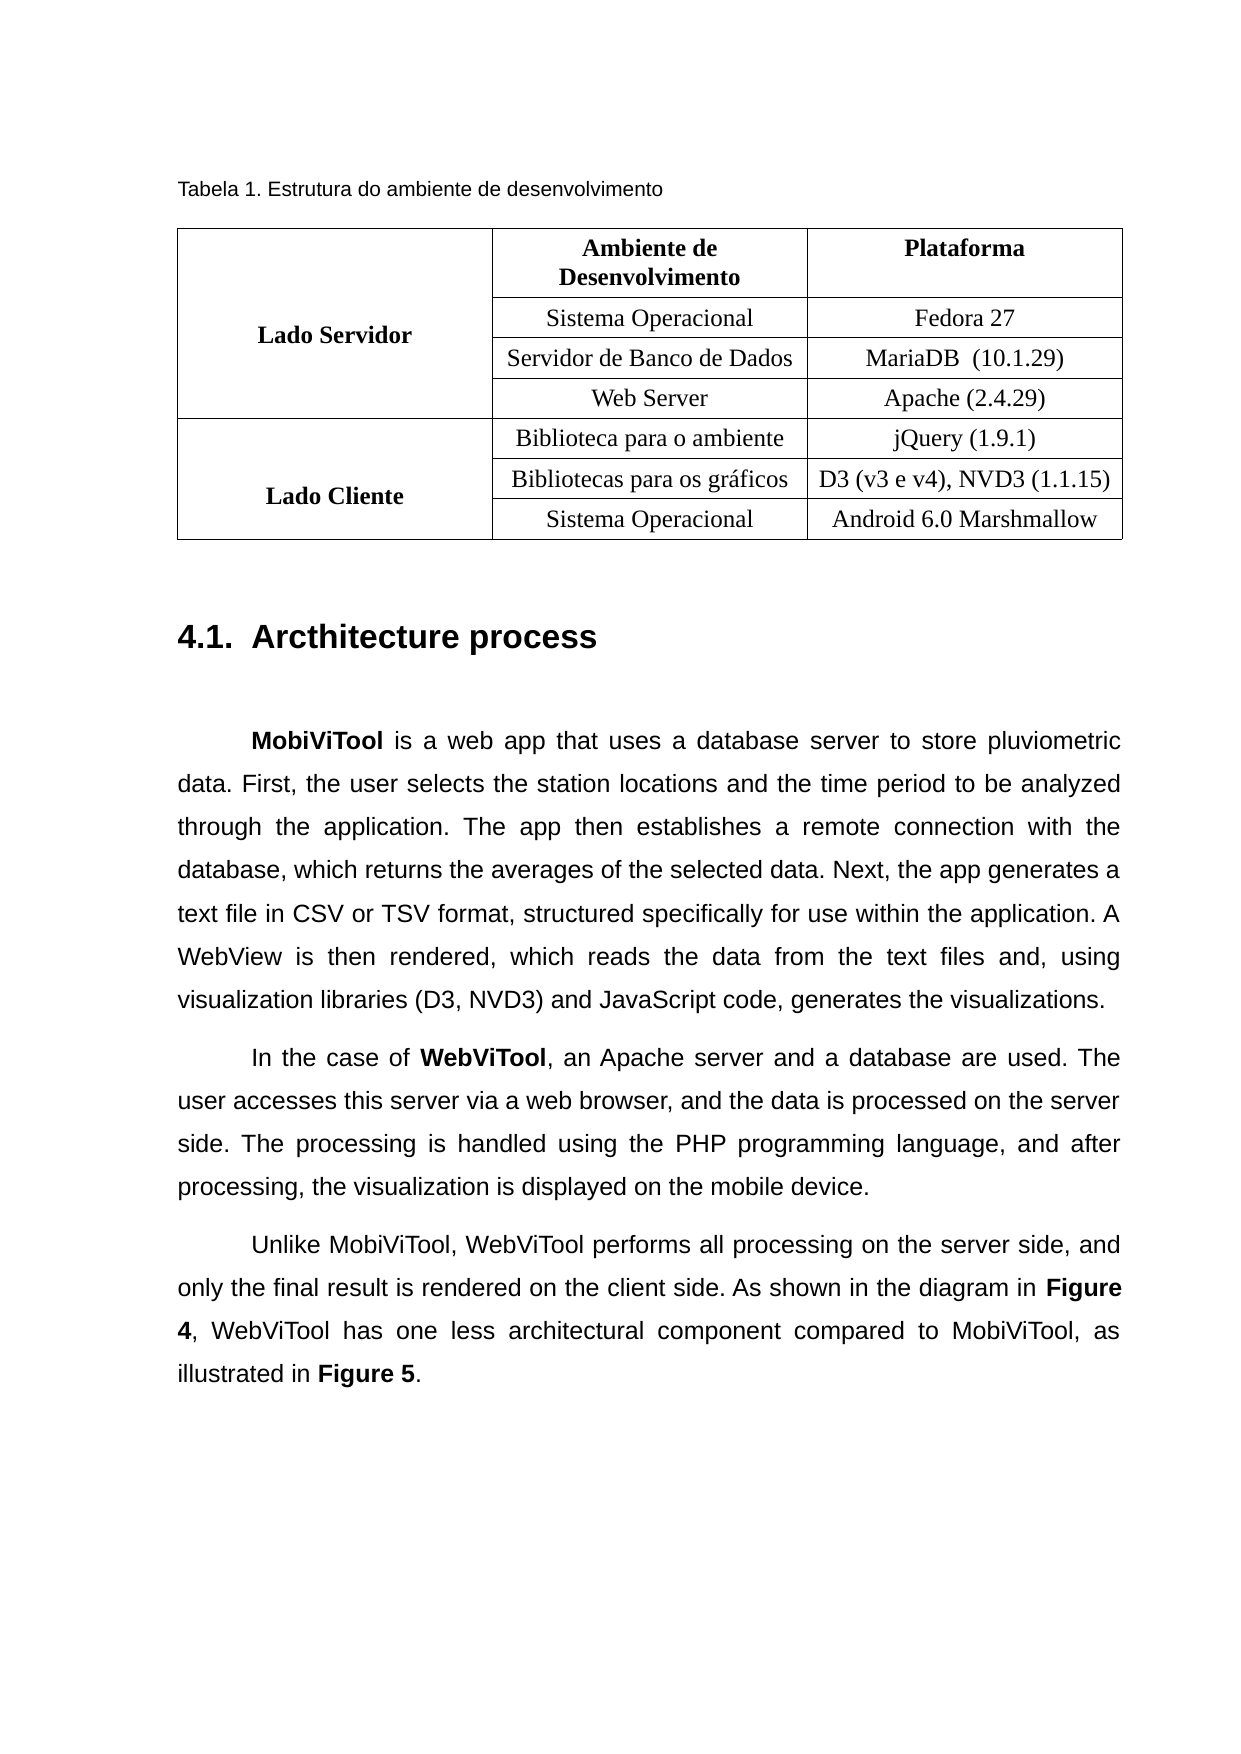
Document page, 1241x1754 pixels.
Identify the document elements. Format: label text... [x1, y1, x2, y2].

table_cell jQuery (1.9.1) [808, 419, 1122, 458]
table_cell Sistema Operacional [493, 499, 807, 539]
table_cell Fedora 27 [808, 298, 1122, 337]
table_cell Servidor de Banco de Dados [493, 338, 807, 377]
table_cell Lado Cliente [178, 419, 492, 539]
text In the case of WebViTool, an Apache server and a database are used. The user accesses this server via a web browser, and the data is processed on the server side. The processing is handled using the PHP programming language, and after processing, the visualization is displayed on the mobile device. [177, 1043, 1122, 1201]
table_cell D3 (v3 e v4), NVD3 (1.1.15) [808, 459, 1122, 498]
table_header Lado Servidor [178, 229, 492, 418]
table_cell Android 6.0 Marshmallow [808, 499, 1122, 539]
table_cell Bibliotecas para os gráficos [493, 459, 807, 498]
text MobiViTool is a web app that uses a database server to store pluviometric data. First, the user selects the station locations and the time period to be analyzed through the application. The app then establishes a remote connection with the database, which returns the averages of the selected data. Next, the app generates a text file in CSV or TSV format, structured specifically for use within the application. A WebView is then rendered, which reads the data from the text files and, using visualization libraries (D3, NVD3) and JavaScript code, generates the visualizations. [177, 726, 1122, 1014]
table_header Plataforma [808, 229, 1122, 297]
table_cell MariaDB (10.1.29) [808, 338, 1122, 377]
table_cell Web Server [493, 379, 807, 418]
text Tabela 1. Estrutura do ambiente de desenvolvimento [177, 177, 1122, 201]
table_header Ambiente de Desenvolvimento [493, 229, 807, 297]
subtitle Arcthitecture process [177, 617, 1122, 656]
text Unlike MobiViTool, WebViTool performs all processing on the server side, and only the final result is rendered on the client side. As shown in the diagram in Figure 4, WebViTool has one less architectural component compared to MobiViTool, as illustrated in Figure 5. [177, 1230, 1122, 1388]
table_cell Biblioteca para o ambiente [493, 419, 807, 458]
table_cell Apache (2.4.29) [808, 379, 1122, 418]
table_cell Sistema Operacional [493, 298, 807, 337]
